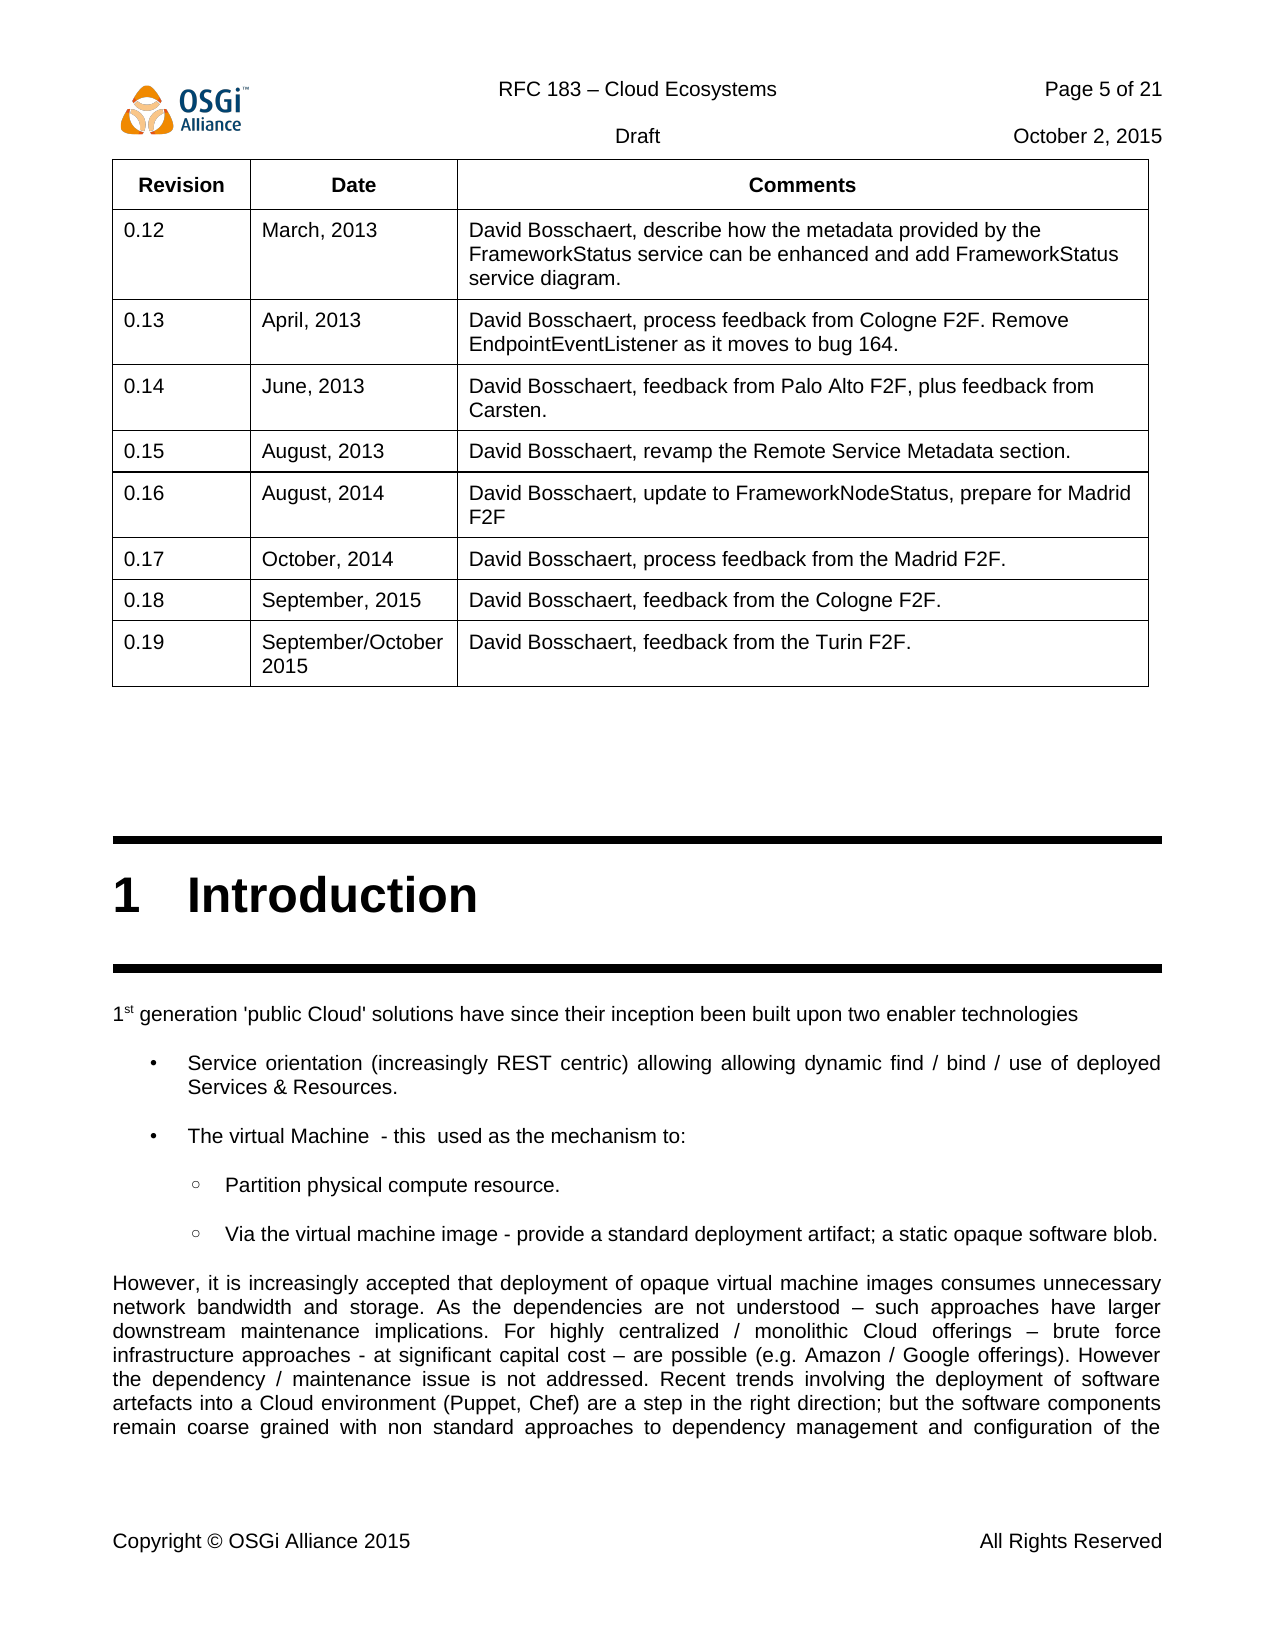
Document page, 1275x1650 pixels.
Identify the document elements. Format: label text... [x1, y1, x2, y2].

table_cell David Bosschaert, process feedback from Cologne F2F. Remove EndpointEventListener as it moves to bug 164. [458, 300, 1148, 364]
table_cell September/October 2015 [251, 621, 457, 686]
table_cell June, 2013 [251, 365, 457, 430]
list Partition physical compute resource. [187, 1173, 1162, 1197]
table_cell 0.17 [113, 538, 250, 579]
table_header Date [251, 160, 457, 209]
list Via the virtual machine image - provide a standard deployment artifact; a static opaque software blob. [187, 1222, 1162, 1246]
table_header Revision [113, 160, 250, 209]
picture [113, 78, 257, 142]
text However, it is increasingly accepted that deployment of opaque virtual machine images consumes unnecessary network bandwidth and storage. As the dependencies are not understood – such approaches have larger downstream maintenance implications. For highly centralized / monolithic Cloud offerings – brute force infrastructure approaches - at significant capital cost – are possible (e.g. Amazon / Google offerings). However the dependency / maintenance issue is not addressed. Recent trends involving the deployment of software artefacts into a Cloud environment (Puppet, Chef) are a step in the right direction; but the software components remain coarse grained with non standard approaches to dependency management and configuration of the [112, 1271, 1162, 1439]
table_cell 0.18 [113, 580, 250, 620]
list The virtual Machine - this used as the mechanism to: [150, 1124, 1162, 1148]
table_header Comments [458, 160, 1148, 209]
subtitle Introduction [112, 837, 1162, 973]
table_cell August, 2013 [251, 431, 457, 471]
table_cell August, 2014 [251, 473, 457, 537]
table_cell David Bosschaert, process feedback from the Madrid F2F. [458, 538, 1148, 579]
table_cell David Bosschaert, feedback from the Turin F2F. [458, 621, 1148, 686]
table_cell 0.12 [113, 210, 250, 298]
table_cell David Bosschaert, describe how the metadata provided by the FrameworkStatus service can be enhanced and add FrameworkStatus service diagram. [458, 210, 1148, 298]
table_cell April, 2013 [251, 300, 457, 364]
table_cell David Bosschaert, update to FrameworkNodeStatus, prepare for Madrid F2F [458, 473, 1148, 537]
table_cell 0.13 [113, 300, 250, 364]
list Service orientation (increasingly REST centric) allowing allowing dynamic find / bind / use of deployed Services & Resources. [150, 1051, 1162, 1099]
table_cell March, 2013 [251, 210, 457, 298]
table_cell 0.15 [113, 431, 250, 471]
table_cell 0.19 [113, 621, 250, 686]
text 1st generation 'public Cloud' solutions have since their inception been built upon two enabler technologies [112, 1002, 1162, 1026]
table_cell David Bosschaert, feedback from the Cologne F2F. [458, 580, 1148, 620]
table_cell September, 2015 [251, 580, 457, 620]
table_cell David Bosschaert, feedback from Palo Alto F2F, plus feedback from Carsten. [458, 365, 1148, 430]
table_cell 0.14 [113, 365, 250, 430]
table_cell October, 2014 [251, 538, 457, 579]
table_cell 0.16 [113, 473, 250, 537]
table_cell David Bosschaert, revamp the Remote Service Metadata section. [458, 431, 1148, 471]
